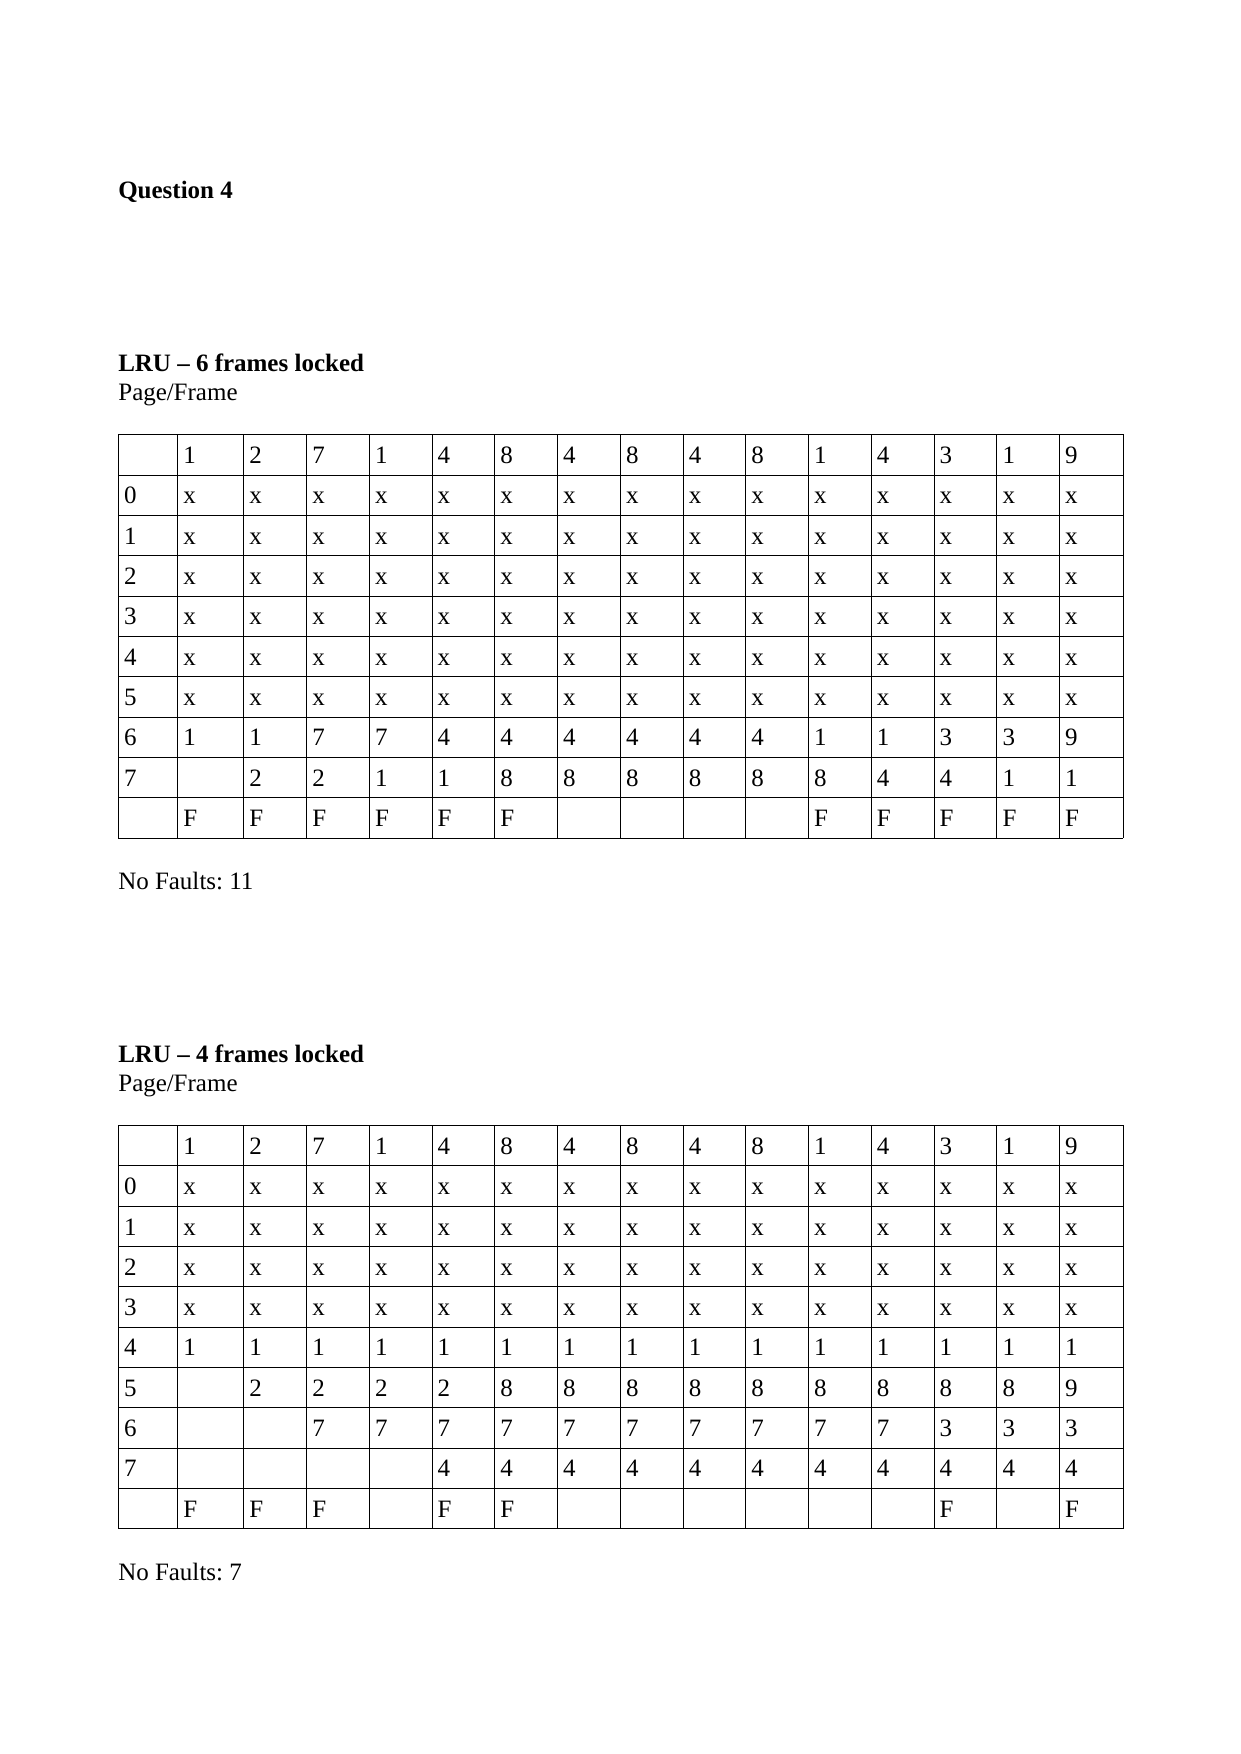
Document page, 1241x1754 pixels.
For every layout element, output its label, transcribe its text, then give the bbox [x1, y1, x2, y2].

table_cell [307, 1449, 369, 1488]
table_cell x [1060, 1207, 1123, 1246]
table_cell F [872, 798, 934, 837]
table_cell 2 [119, 1247, 177, 1286]
table_cell x [244, 597, 306, 636]
table_cell 1 [495, 1328, 557, 1367]
table_cell x [997, 677, 1059, 717]
table_cell x [684, 476, 745, 515]
table_cell x [495, 1166, 557, 1206]
text Page/Frame [118, 1068, 1122, 1096]
table_cell F [495, 798, 557, 837]
table_cell x [1060, 476, 1123, 515]
table_cell x [558, 637, 620, 676]
table_cell [178, 1449, 243, 1488]
table_cell [809, 1489, 871, 1528]
table_cell x [370, 637, 432, 676]
table_cell x [809, 637, 871, 676]
table_cell x [872, 1287, 934, 1327]
table_cell x [433, 597, 494, 636]
table_cell 8 [621, 1368, 683, 1407]
table_cell x [621, 1247, 683, 1286]
table_cell 1 [433, 758, 494, 797]
table_header 4 [872, 1126, 934, 1165]
table_cell F [370, 798, 432, 837]
table_cell x [935, 1207, 996, 1246]
table_cell 8 [872, 1368, 934, 1407]
table_header 1 [370, 435, 432, 475]
table_cell F [307, 798, 369, 837]
table_cell x [621, 597, 683, 636]
table_cell 1 [244, 1328, 306, 1367]
table_cell 4 [684, 718, 745, 757]
table_cell F [997, 798, 1059, 837]
table_cell x [495, 637, 557, 676]
table_cell 8 [621, 758, 683, 797]
table_cell 3 [997, 1408, 1059, 1448]
table_cell 4 [872, 1449, 934, 1488]
table_cell x [244, 1207, 306, 1246]
table_cell x [178, 516, 243, 555]
table_cell x [809, 1247, 871, 1286]
table_cell F [809, 798, 871, 837]
table_header 1 [178, 1126, 243, 1165]
table_cell x [178, 1247, 243, 1286]
table_cell F [935, 1489, 996, 1528]
table_cell x [433, 677, 494, 717]
table_cell [621, 1489, 683, 1528]
table_cell x [872, 597, 934, 636]
table_cell 7 [558, 1408, 620, 1448]
table_cell 4 [495, 1449, 557, 1488]
table_cell x [495, 1247, 557, 1286]
table_cell 4 [621, 718, 683, 757]
table_cell 2 [370, 1368, 432, 1407]
table_cell x [684, 637, 745, 676]
table_cell 2 [244, 758, 306, 797]
table_cell [746, 798, 808, 837]
table_cell 7 [872, 1408, 934, 1448]
table_header 1 [997, 1126, 1059, 1165]
table_cell x [370, 1287, 432, 1327]
table_cell x [621, 1287, 683, 1327]
text LRU – 6 frames locked [118, 348, 1122, 377]
table_cell x [433, 637, 494, 676]
table_cell x [1060, 597, 1123, 636]
table_cell [178, 1408, 243, 1448]
table_cell 4 [1060, 1449, 1123, 1488]
table_cell x [178, 556, 243, 596]
table_cell 7 [809, 1408, 871, 1448]
table_cell [370, 1489, 432, 1528]
table_cell 7 [746, 1408, 808, 1448]
table_header 4 [872, 435, 934, 475]
table_cell x [872, 556, 934, 596]
table_cell 1 [872, 718, 934, 757]
table_cell [370, 1449, 432, 1488]
text LRU – 4 frames locked [118, 1039, 1122, 1068]
table_cell 6 [119, 1408, 177, 1448]
table_cell x [746, 677, 808, 717]
table_cell x [178, 476, 243, 515]
table_cell x [621, 556, 683, 596]
table_cell x [997, 1166, 1059, 1206]
table_header 9 [1060, 435, 1123, 475]
table_cell x [433, 516, 494, 555]
table_cell x [558, 1287, 620, 1327]
table_cell [746, 1489, 808, 1528]
table_cell 4 [495, 718, 557, 757]
table_cell x [558, 516, 620, 555]
table_cell 8 [809, 1368, 871, 1407]
table_cell x [370, 1207, 432, 1246]
table_header 4 [433, 1126, 494, 1165]
table_cell x [558, 597, 620, 636]
table_cell 3 [997, 718, 1059, 757]
table_cell 7 [370, 718, 432, 757]
table_cell 7 [370, 1408, 432, 1448]
table_cell x [370, 476, 432, 515]
table_cell [997, 1489, 1059, 1528]
table_header 8 [621, 1126, 683, 1165]
table_cell 8 [684, 758, 745, 797]
table_header 3 [935, 1126, 996, 1165]
table_header 2 [244, 1126, 306, 1165]
table_cell x [872, 1166, 934, 1206]
table_cell x [1060, 556, 1123, 596]
table_cell x [997, 597, 1059, 636]
table_cell x [935, 476, 996, 515]
table_cell 1 [307, 1328, 369, 1367]
table_cell 1 [178, 718, 243, 757]
table_cell 8 [495, 758, 557, 797]
table_cell x [935, 597, 996, 636]
table_cell [178, 758, 243, 797]
table_cell 5 [119, 1368, 177, 1407]
table_cell x [495, 677, 557, 717]
table_cell x [684, 1166, 745, 1206]
table_cell 1 [244, 718, 306, 757]
table_cell 3 [935, 1408, 996, 1448]
table_cell x [809, 556, 871, 596]
table_cell x [433, 1287, 494, 1327]
table_cell 1 [558, 1328, 620, 1367]
table_cell x [307, 1247, 369, 1286]
table_cell x [997, 1247, 1059, 1286]
table_cell x [809, 677, 871, 717]
table_cell [178, 1368, 243, 1407]
table_cell 8 [809, 758, 871, 797]
table_cell x [621, 1166, 683, 1206]
table_cell 1 [178, 1328, 243, 1367]
table_header 3 [935, 435, 996, 475]
table_cell F [433, 1489, 494, 1528]
table_cell 1 [621, 1328, 683, 1367]
table_cell F [495, 1489, 557, 1528]
table_cell 8 [495, 1368, 557, 1407]
table_cell x [872, 677, 934, 717]
table_cell 3 [935, 718, 996, 757]
table_cell 1 [935, 1328, 996, 1367]
table_cell x [307, 476, 369, 515]
table_cell 8 [746, 1368, 808, 1407]
table_cell 4 [119, 637, 177, 676]
table_cell 0 [119, 1166, 177, 1206]
table_cell F [433, 798, 494, 837]
table_cell x [621, 476, 683, 515]
table_header 8 [495, 435, 557, 475]
table_cell x [307, 637, 369, 676]
table_cell x [178, 1287, 243, 1327]
table_header 8 [495, 1126, 557, 1165]
table_cell F [244, 1489, 306, 1528]
table_cell x [935, 1247, 996, 1286]
table_cell 1 [872, 1328, 934, 1367]
table_cell x [558, 1166, 620, 1206]
table_cell 1 [433, 1328, 494, 1367]
table_cell 1 [997, 758, 1059, 797]
table_cell x [746, 637, 808, 676]
table_header 7 [307, 1126, 369, 1165]
table_cell x [809, 1207, 871, 1246]
table_cell 2 [307, 1368, 369, 1407]
table_cell x [746, 556, 808, 596]
table_cell 0 [119, 476, 177, 515]
table_cell x [684, 1287, 745, 1327]
table_cell x [370, 1166, 432, 1206]
table_cell F [178, 798, 243, 837]
table_cell F [1060, 798, 1123, 837]
table_cell F [1060, 1489, 1123, 1528]
table_header 8 [746, 435, 808, 475]
table_cell 3 [119, 1287, 177, 1327]
table_cell 7 [307, 1408, 369, 1448]
table_cell F [244, 798, 306, 837]
table_cell x [307, 677, 369, 717]
table_cell 1 [119, 1207, 177, 1246]
table_cell 1 [119, 516, 177, 555]
table_cell 4 [621, 1449, 683, 1488]
table_cell x [746, 597, 808, 636]
table_header 4 [433, 435, 494, 475]
table_cell 8 [746, 758, 808, 797]
table_cell [621, 798, 683, 837]
table_header [119, 435, 177, 475]
table_cell 4 [746, 718, 808, 757]
table_cell 7 [433, 1408, 494, 1448]
table_cell x [746, 1287, 808, 1327]
table_cell x [621, 637, 683, 676]
table_cell 2 [244, 1368, 306, 1407]
table_cell x [370, 1247, 432, 1286]
table_header 1 [997, 435, 1059, 475]
table_cell 4 [935, 1449, 996, 1488]
table_cell 4 [684, 1449, 745, 1488]
table_cell x [621, 1207, 683, 1246]
table_header 1 [809, 1126, 871, 1165]
table_cell x [558, 556, 620, 596]
table_cell 1 [809, 718, 871, 757]
table_cell x [244, 1247, 306, 1286]
table_cell x [244, 476, 306, 515]
table_header 8 [746, 1126, 808, 1165]
table_cell 3 [119, 597, 177, 636]
table_cell 7 [684, 1408, 745, 1448]
table_cell x [809, 597, 871, 636]
table_cell 4 [119, 1328, 177, 1367]
table_cell x [746, 516, 808, 555]
table_cell x [746, 1247, 808, 1286]
table_cell 4 [746, 1449, 808, 1488]
table_header 8 [621, 435, 683, 475]
table_cell x [935, 1166, 996, 1206]
table_cell 7 [119, 1449, 177, 1488]
table_cell 4 [872, 758, 934, 797]
table_header 1 [370, 1126, 432, 1165]
table_cell x [746, 1166, 808, 1206]
table_header 1 [809, 435, 871, 475]
table_cell [558, 798, 620, 837]
table_cell x [809, 1287, 871, 1327]
table_cell 1 [809, 1328, 871, 1367]
table_cell 1 [746, 1328, 808, 1367]
table_cell 2 [119, 556, 177, 596]
table_cell x [244, 1166, 306, 1206]
table_cell 8 [935, 1368, 996, 1407]
table_cell x [178, 637, 243, 676]
table_cell x [997, 476, 1059, 515]
table_cell [872, 1489, 934, 1528]
table_cell x [307, 1207, 369, 1246]
table_cell x [307, 516, 369, 555]
table_cell x [872, 637, 934, 676]
table_cell 4 [558, 1449, 620, 1488]
table_header [119, 1126, 177, 1165]
table_cell 7 [307, 718, 369, 757]
table_cell x [244, 1287, 306, 1327]
table_cell x [433, 476, 494, 515]
table_cell [684, 798, 745, 837]
table_cell x [935, 516, 996, 555]
table_cell x [997, 1207, 1059, 1246]
table_cell x [307, 1166, 369, 1206]
table_cell x [1060, 637, 1123, 676]
table_cell [684, 1489, 745, 1528]
table_cell x [370, 516, 432, 555]
table_cell x [244, 677, 306, 717]
table_cell 7 [495, 1408, 557, 1448]
table_cell x [307, 1287, 369, 1327]
table_cell [558, 1489, 620, 1528]
table_cell x [495, 556, 557, 596]
table_cell x [809, 1166, 871, 1206]
table_cell x [872, 1207, 934, 1246]
table_header 1 [178, 435, 243, 475]
table_header 9 [1060, 1126, 1123, 1165]
table_cell 1 [997, 1328, 1059, 1367]
table_cell 7 [621, 1408, 683, 1448]
table_cell 4 [997, 1449, 1059, 1488]
table_cell x [997, 516, 1059, 555]
table_header 4 [558, 435, 620, 475]
table_cell x [178, 597, 243, 636]
table_cell F [307, 1489, 369, 1528]
table_cell 1 [370, 758, 432, 797]
text No Faults: 7 [118, 1557, 1122, 1586]
table_cell x [433, 1166, 494, 1206]
table_cell x [621, 677, 683, 717]
table_cell F [178, 1489, 243, 1528]
table_cell x [244, 637, 306, 676]
table_header 4 [684, 1126, 745, 1165]
table_cell 1 [684, 1328, 745, 1367]
table_cell x [558, 1247, 620, 1286]
table_cell 9 [1060, 718, 1123, 757]
table_cell x [997, 1287, 1059, 1327]
table_cell x [558, 1207, 620, 1246]
table_cell x [433, 1247, 494, 1286]
table_cell x [1060, 1247, 1123, 1286]
table_cell x [684, 1207, 745, 1246]
table_cell [119, 1489, 177, 1528]
text Question 4 [118, 176, 1122, 204]
table_cell x [244, 556, 306, 596]
table_cell x [495, 476, 557, 515]
table_cell x [1060, 516, 1123, 555]
table_cell x [495, 1207, 557, 1246]
table_cell x [997, 556, 1059, 596]
table_cell x [433, 556, 494, 596]
table_cell x [621, 516, 683, 555]
table_cell x [746, 476, 808, 515]
table_cell x [370, 677, 432, 717]
table_cell 9 [1060, 1368, 1123, 1407]
table_cell 2 [433, 1368, 494, 1407]
table_cell x [1060, 677, 1123, 717]
table_cell x [872, 1247, 934, 1286]
table_cell 4 [809, 1449, 871, 1488]
table_cell 1 [370, 1328, 432, 1367]
table_cell x [244, 516, 306, 555]
table_header 7 [307, 435, 369, 475]
table_cell 8 [997, 1368, 1059, 1407]
table_cell F [935, 798, 996, 837]
table_cell x [872, 516, 934, 555]
table_cell x [370, 556, 432, 596]
table_cell 8 [558, 1368, 620, 1407]
table_cell x [307, 556, 369, 596]
table_cell x [684, 677, 745, 717]
table_cell 4 [433, 1449, 494, 1488]
table_cell 4 [935, 758, 996, 797]
table_cell [244, 1449, 306, 1488]
table_cell x [370, 597, 432, 636]
table_cell x [495, 1287, 557, 1327]
table_cell 5 [119, 677, 177, 717]
table_cell x [872, 476, 934, 515]
table_cell x [684, 556, 745, 596]
table_header 2 [244, 435, 306, 475]
table_header 4 [558, 1126, 620, 1165]
table_cell x [746, 1207, 808, 1246]
table_cell x [178, 677, 243, 717]
table_cell x [935, 677, 996, 717]
table_cell x [935, 1287, 996, 1327]
table_cell x [935, 556, 996, 596]
table_cell x [684, 597, 745, 636]
table_cell 3 [1060, 1408, 1123, 1448]
table_cell 2 [307, 758, 369, 797]
table_cell x [935, 637, 996, 676]
table_cell x [809, 476, 871, 515]
table_cell x [495, 516, 557, 555]
table_cell x [1060, 1287, 1123, 1327]
table_cell x [1060, 1166, 1123, 1206]
table_cell x [809, 516, 871, 555]
table_cell 1 [1060, 758, 1123, 797]
table_cell x [684, 1247, 745, 1286]
table_cell 7 [119, 758, 177, 797]
table_cell [244, 1408, 306, 1448]
text No Faults: 11 [118, 866, 1122, 895]
table_cell 4 [433, 718, 494, 757]
table_cell 6 [119, 718, 177, 757]
table_cell x [433, 1207, 494, 1246]
table_cell 8 [684, 1368, 745, 1407]
table_cell x [558, 677, 620, 717]
table_cell x [997, 637, 1059, 676]
table_header 4 [684, 435, 745, 475]
table_cell 8 [558, 758, 620, 797]
table_cell x [178, 1166, 243, 1206]
table_cell [119, 798, 177, 837]
table_cell 4 [558, 718, 620, 757]
text Page/Frame [118, 377, 1122, 406]
table_cell x [178, 1207, 243, 1246]
table_cell x [558, 476, 620, 515]
table_cell x [495, 597, 557, 636]
table_cell x [307, 597, 369, 636]
table_cell 1 [1060, 1328, 1123, 1367]
table_cell x [684, 516, 745, 555]
